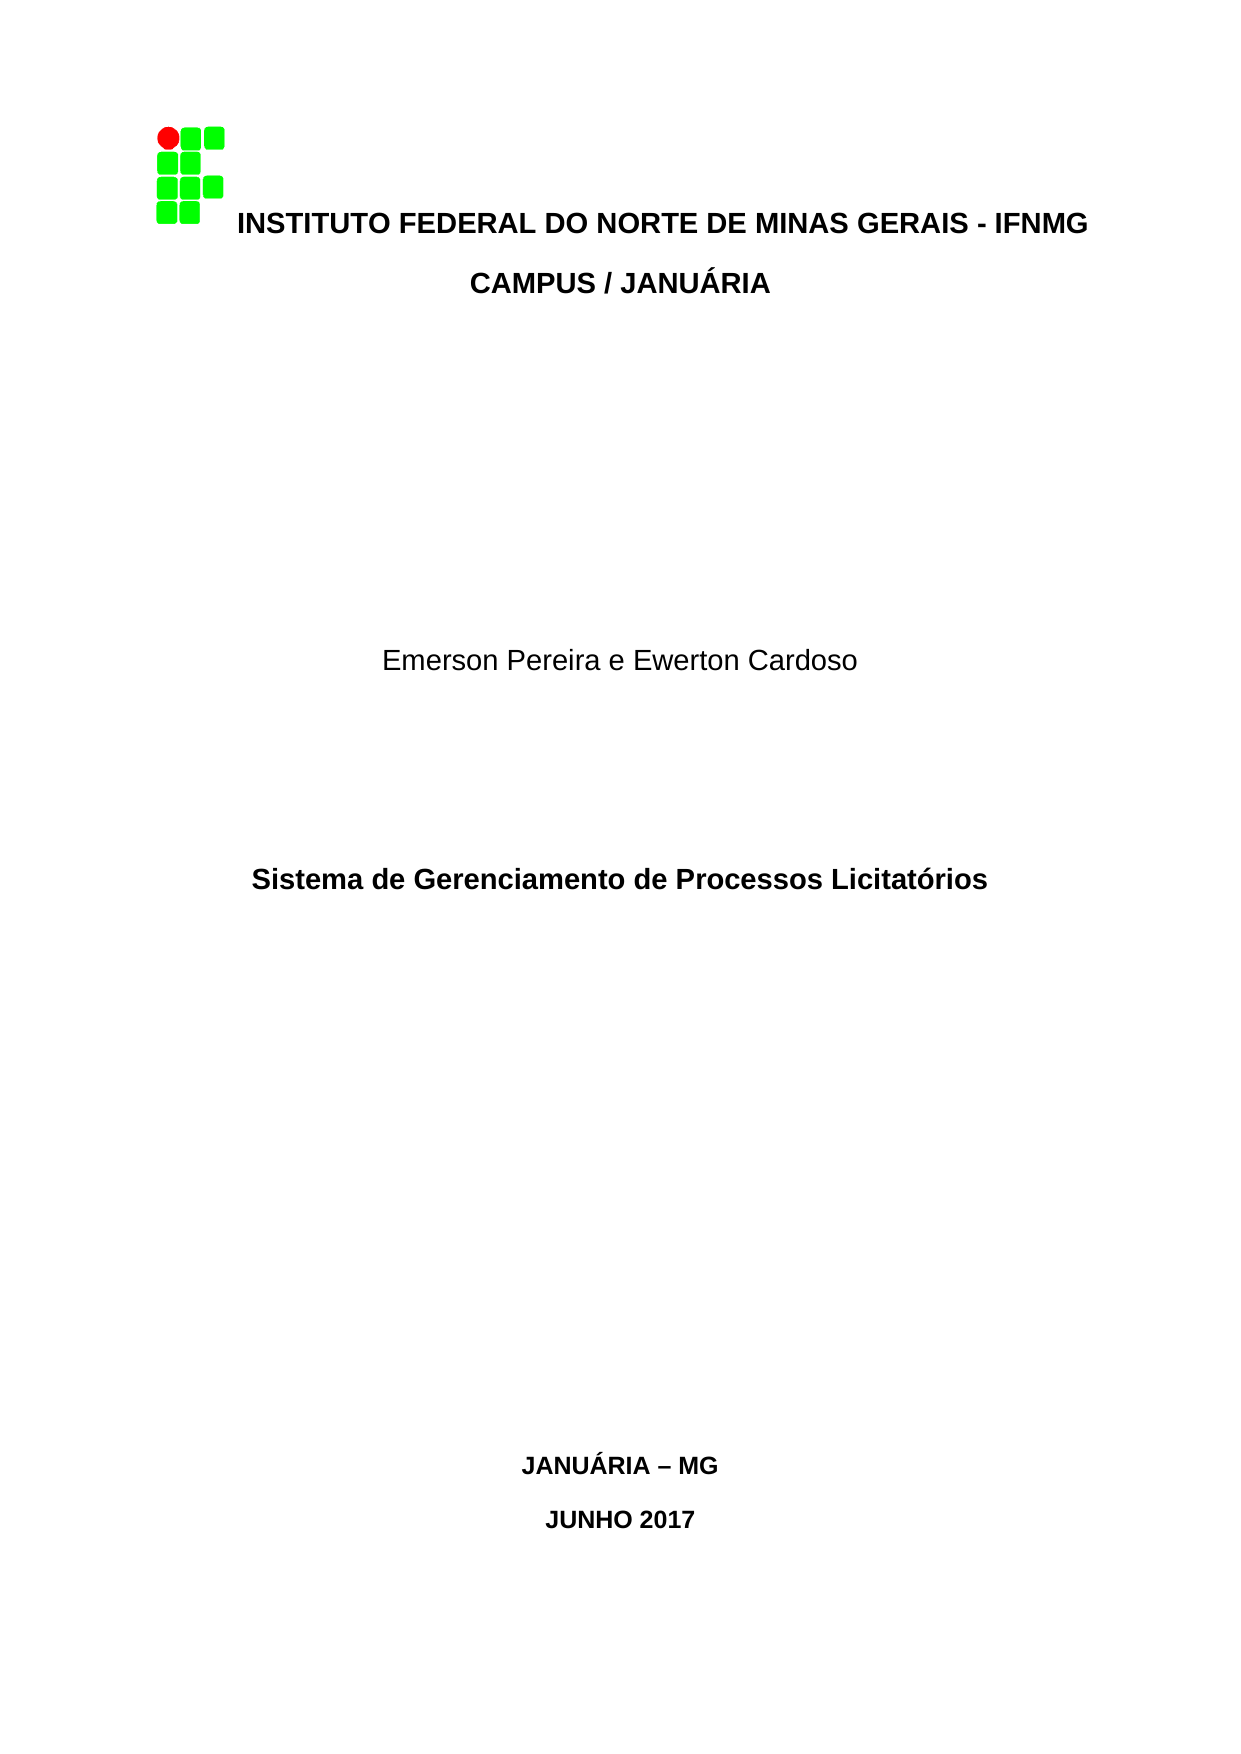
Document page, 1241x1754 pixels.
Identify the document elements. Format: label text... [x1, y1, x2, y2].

text CAMPUS / JANUÁRIA [118, 266, 1122, 299]
text INSTITUTO FEDERAL DO NORTE DE MINAS GERAIS - IFNMG [118, 118, 1122, 240]
text Sistema de Gerenciamento de Processos Licitatórios [118, 862, 1122, 895]
text JANUÁRIA – MG [118, 1451, 1122, 1480]
text Emerson Pereira e Ewerton Cardoso [118, 643, 1122, 677]
text JUNHO 2017 [118, 1505, 1122, 1534]
